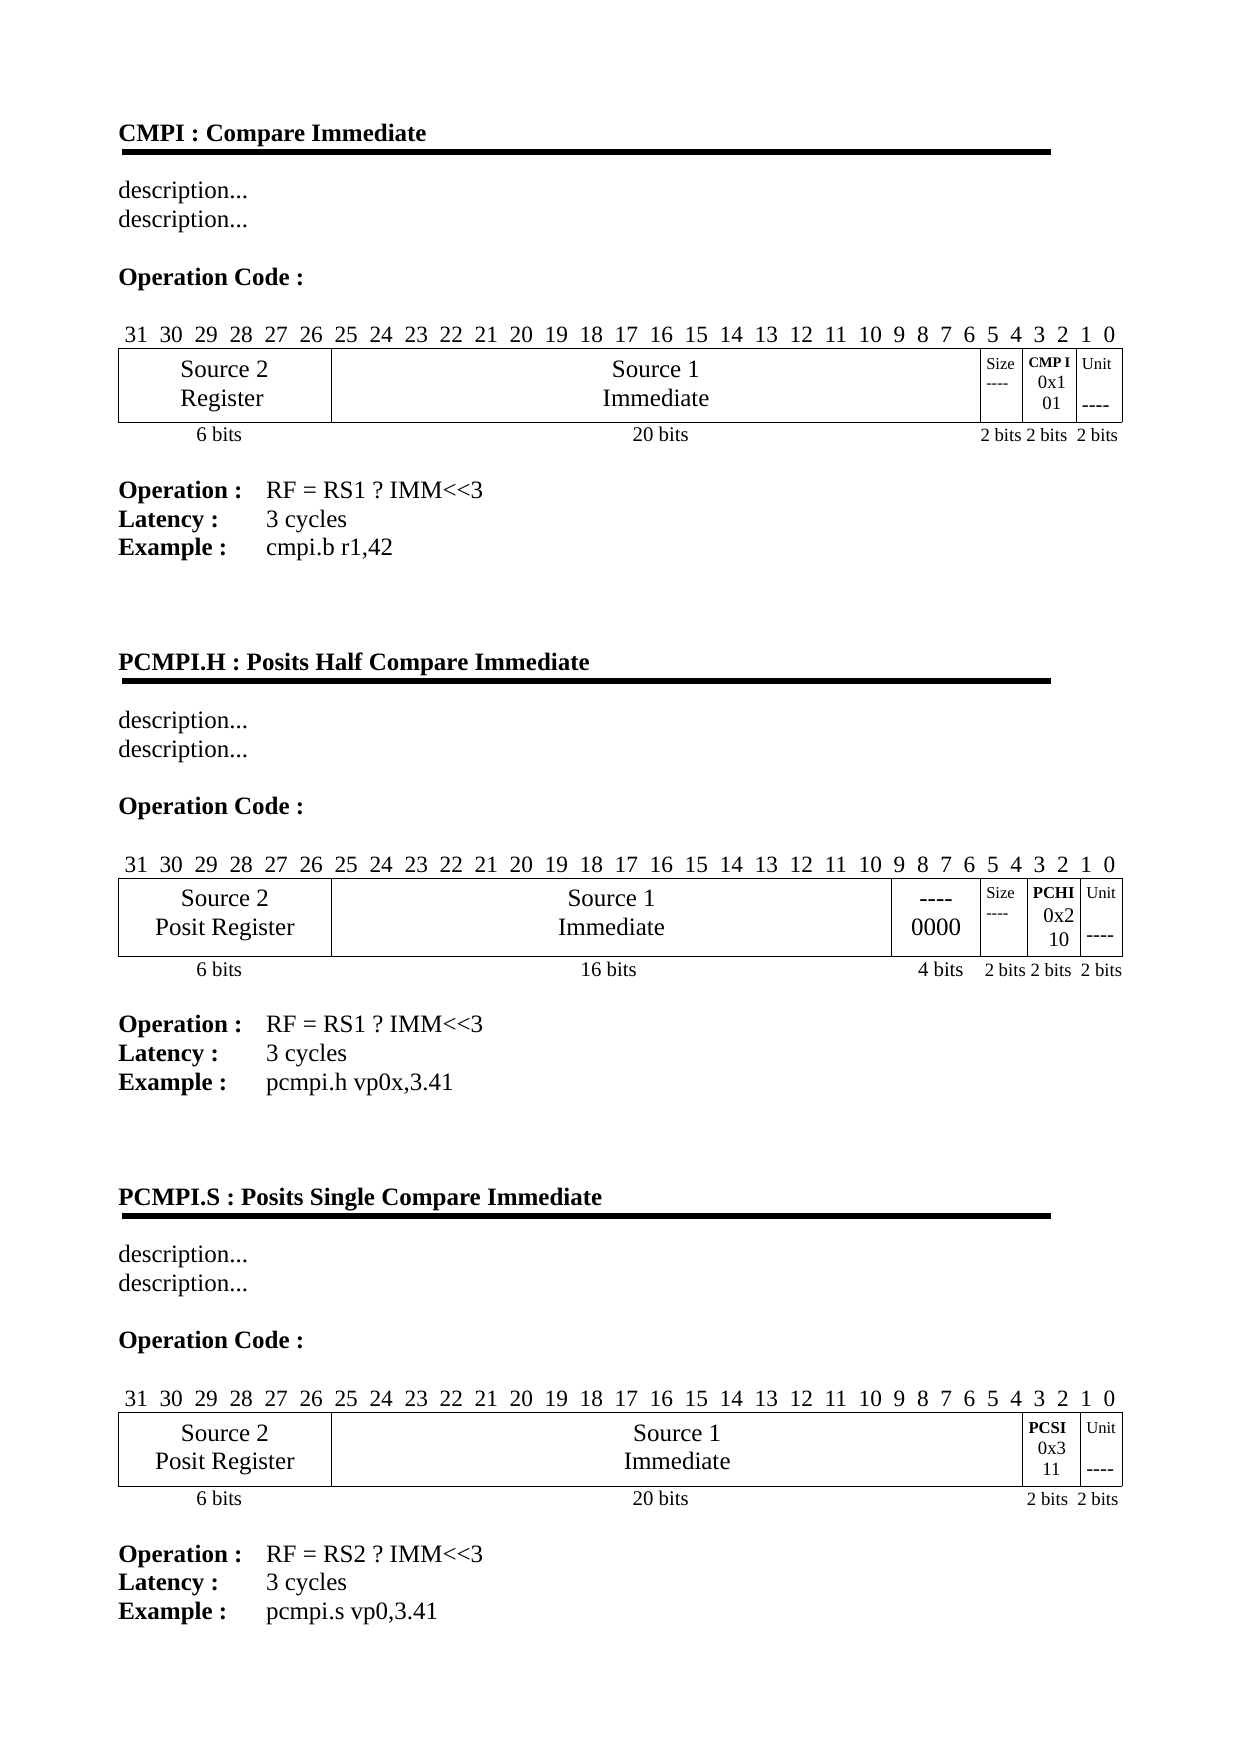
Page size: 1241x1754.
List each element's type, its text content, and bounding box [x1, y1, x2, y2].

table_header Source 2 Register [119, 349, 331, 422]
text Operation : RF = RS1 ? IMM<<3 [118, 1009, 1122, 1038]
table_header PCHI 0x2 10 [1028, 879, 1080, 956]
text Latency : 3 cycles Example : pcmpi.h vp0x,3.41 [118, 1038, 1122, 1096]
text Operation : RF = RS1 ? IMM<<3 [118, 475, 1122, 504]
text description... [118, 734, 1122, 791]
text PCMPI.S : Posits Single Compare Immediate [118, 1182, 1122, 1239]
text description... [118, 176, 1122, 204]
text Operation Code : [118, 262, 1122, 291]
text Operation : RF = RS2 ? IMM<<3 [118, 1539, 1122, 1567]
text Operation Code : [118, 1326, 1122, 1354]
table_header Unit ---- [1077, 349, 1122, 422]
text description... [118, 1268, 1122, 1326]
table_header PCSI 0x3 11 [1023, 1413, 1080, 1486]
text Operation Code : [118, 791, 1122, 820]
table_header Source 2 Posit Register [119, 1413, 331, 1486]
text Latency : 3 cycles Example : cmpi.b r1,42 [118, 504, 1122, 561]
text Latency : 3 cycles Example : pcmpi.s vp0,3.41 [118, 1567, 1122, 1625]
text description... [118, 1239, 1122, 1268]
table_header Size ---- [981, 879, 1027, 956]
table_header Unit ---- [1081, 879, 1122, 956]
text 6 bits 20 bits 2 bits 2 bits [118, 1487, 1122, 1510]
table_header Source 1 Immediate [332, 349, 980, 422]
table_header Unit ---- [1081, 1413, 1122, 1486]
text description... [118, 705, 1122, 734]
text 31 30 29 28 27 26 25 24 23 22 21 20 19 18 17 16 15 14 13 12 11 10 9 8 7 6 5 4 3 2 1 0 [118, 820, 1122, 877]
text description... [118, 204, 1122, 262]
text 6 bits 16 bits 4 bits 2 bits 2 bits 2 bits [118, 957, 1122, 981]
text PCMPI.H : Posits Half Compare Immediate [118, 647, 1122, 705]
table_header Source 1 Immediate [332, 879, 891, 956]
table_header Source 1 Immediate [332, 1413, 1022, 1486]
text 31 30 29 28 27 26 25 24 23 22 21 20 19 18 17 16 15 14 13 12 11 10 9 8 7 6 5 4 3 2 1 0 [118, 291, 1122, 348]
text 6 bits 20 bits 2 bits 2 bits 2 bits [118, 423, 1122, 446]
text 31 30 29 28 27 26 25 24 23 22 21 20 19 18 17 16 15 14 13 12 11 10 9 8 7 6 5 4 3 2 1 0 [118, 1354, 1122, 1412]
table_header ---- 0000 [892, 879, 980, 956]
table_header Source 2 Posit Register [119, 879, 331, 956]
text CMPI : Compare Immediate [118, 118, 1122, 176]
table_header Size ---- [981, 349, 1022, 422]
table_header CMP I 0x1 01 [1023, 349, 1076, 422]
